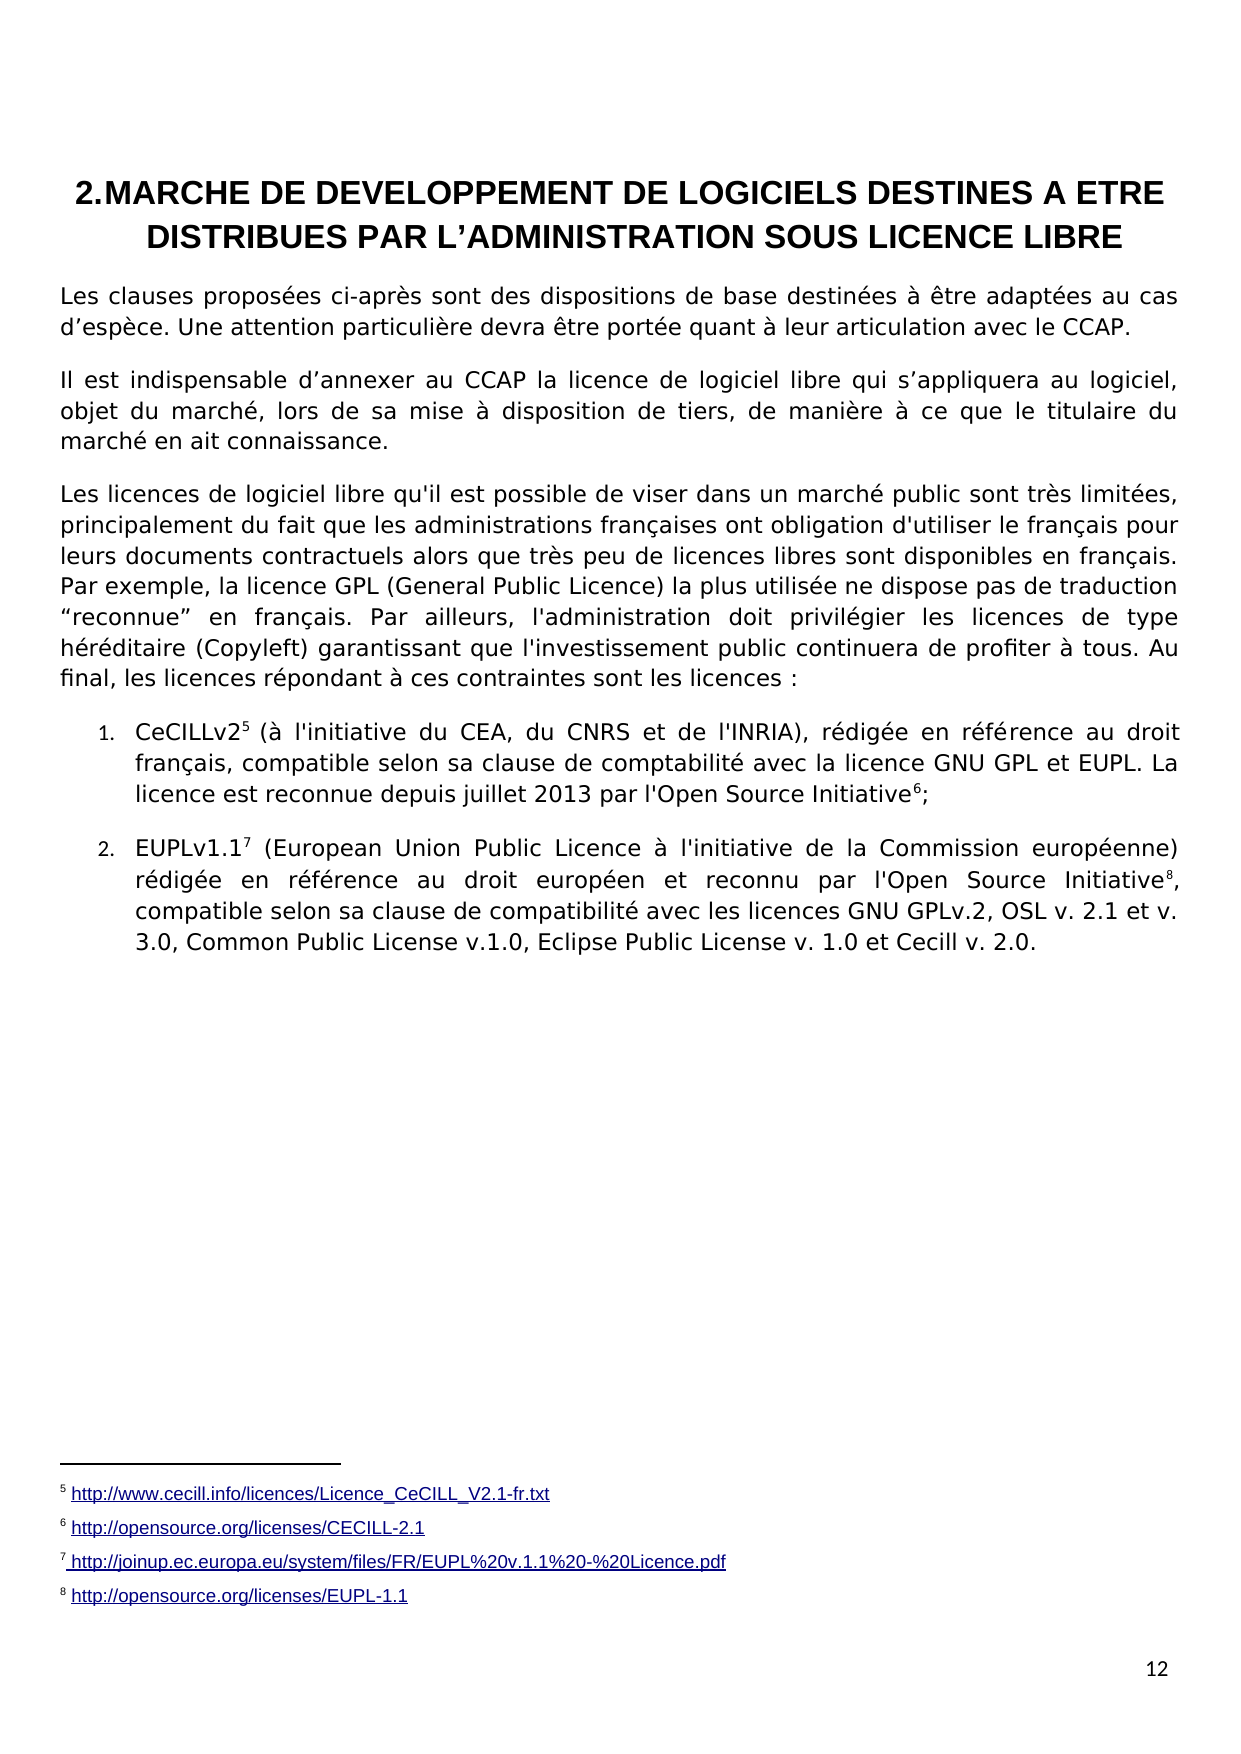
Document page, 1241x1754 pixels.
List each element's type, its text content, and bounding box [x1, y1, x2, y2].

list http://www.cecill.info/licences/Licence_CeCILL_V2.1-fr.txt [60, 1482, 1180, 1504]
text Il est indispensable d’annexer au CCAP la licence de logiciel libre qui s’appliquera au logiciel, objet du marché, lors de sa mise à disposition de tiers, de manière à ce que le titulaire du marché en ait connaissance. [60, 367, 1180, 455]
list http://joinup.ec.europa.eu/system/files/FR/EUPL%20v.1.1%20-%20Licence.pdf [60, 1551, 1180, 1572]
list EUPLv1.1 (European Union Public Licence à l'initiative de la Commission européenne) rédigée en référence au droit européen et reconnu par l'Open Source Initiative, compatible selon sa clause de compatibilité avec les licences GNU GPLv.2, OSL v. 2.1 et v. 3.0, Common Public License v.1.0, Eclipse Public License v. 1.0 et Cecill v. 2.0. [97, 834, 1180, 956]
subtitle MARCHE DE DEVELOPPEMENT DE LOGICIELS DESTINES A ETRE DISTRIBUES PAR L’ADMINISTRATION SOUS LICENCE LIBRE [60, 173, 1180, 255]
list http://opensource.org/licenses/CECILL-2.1 [60, 1517, 1180, 1538]
text Les clauses proposées ci-après sont des dispositions de base destinées à être adaptées au cas d’espèce. Une attention particulière devra être portée quant à leur articulation avec le CCAP. [60, 283, 1180, 341]
text Les licences de logiciel libre qu'il est possible de viser dans un marché public sont très limitées, principalement du fait que les administrations françaises ont obligation d'utiliser le français pour leurs documents contractuels alors que très peu de licences libres sont disponibles en français. Par exemple, la licence GPL (General Public Licence) la plus utilisée ne dispose pas de traduction “reconnue” en français. Par ailleurs, l'administration doit privilégier les licences de type héréditaire (Copyleft) garantissant que l'investissement public continuera de profiter à tous. Au final, les licences répondant à ces contraintes sont les licences : [60, 482, 1180, 692]
list http://opensource.org/licenses/EUPL-1.1 [60, 1585, 1180, 1606]
list CeCILLv2 (à l'initiative du CEA, du CNRS et de l'INRIA), rédigée en référence au droit français, compatible selon sa clause de comptabilité avec la licence GNU GPL et EUPL. La licence est reconnue depuis juillet 2013 par l'Open Source Initiative; [97, 718, 1180, 808]
